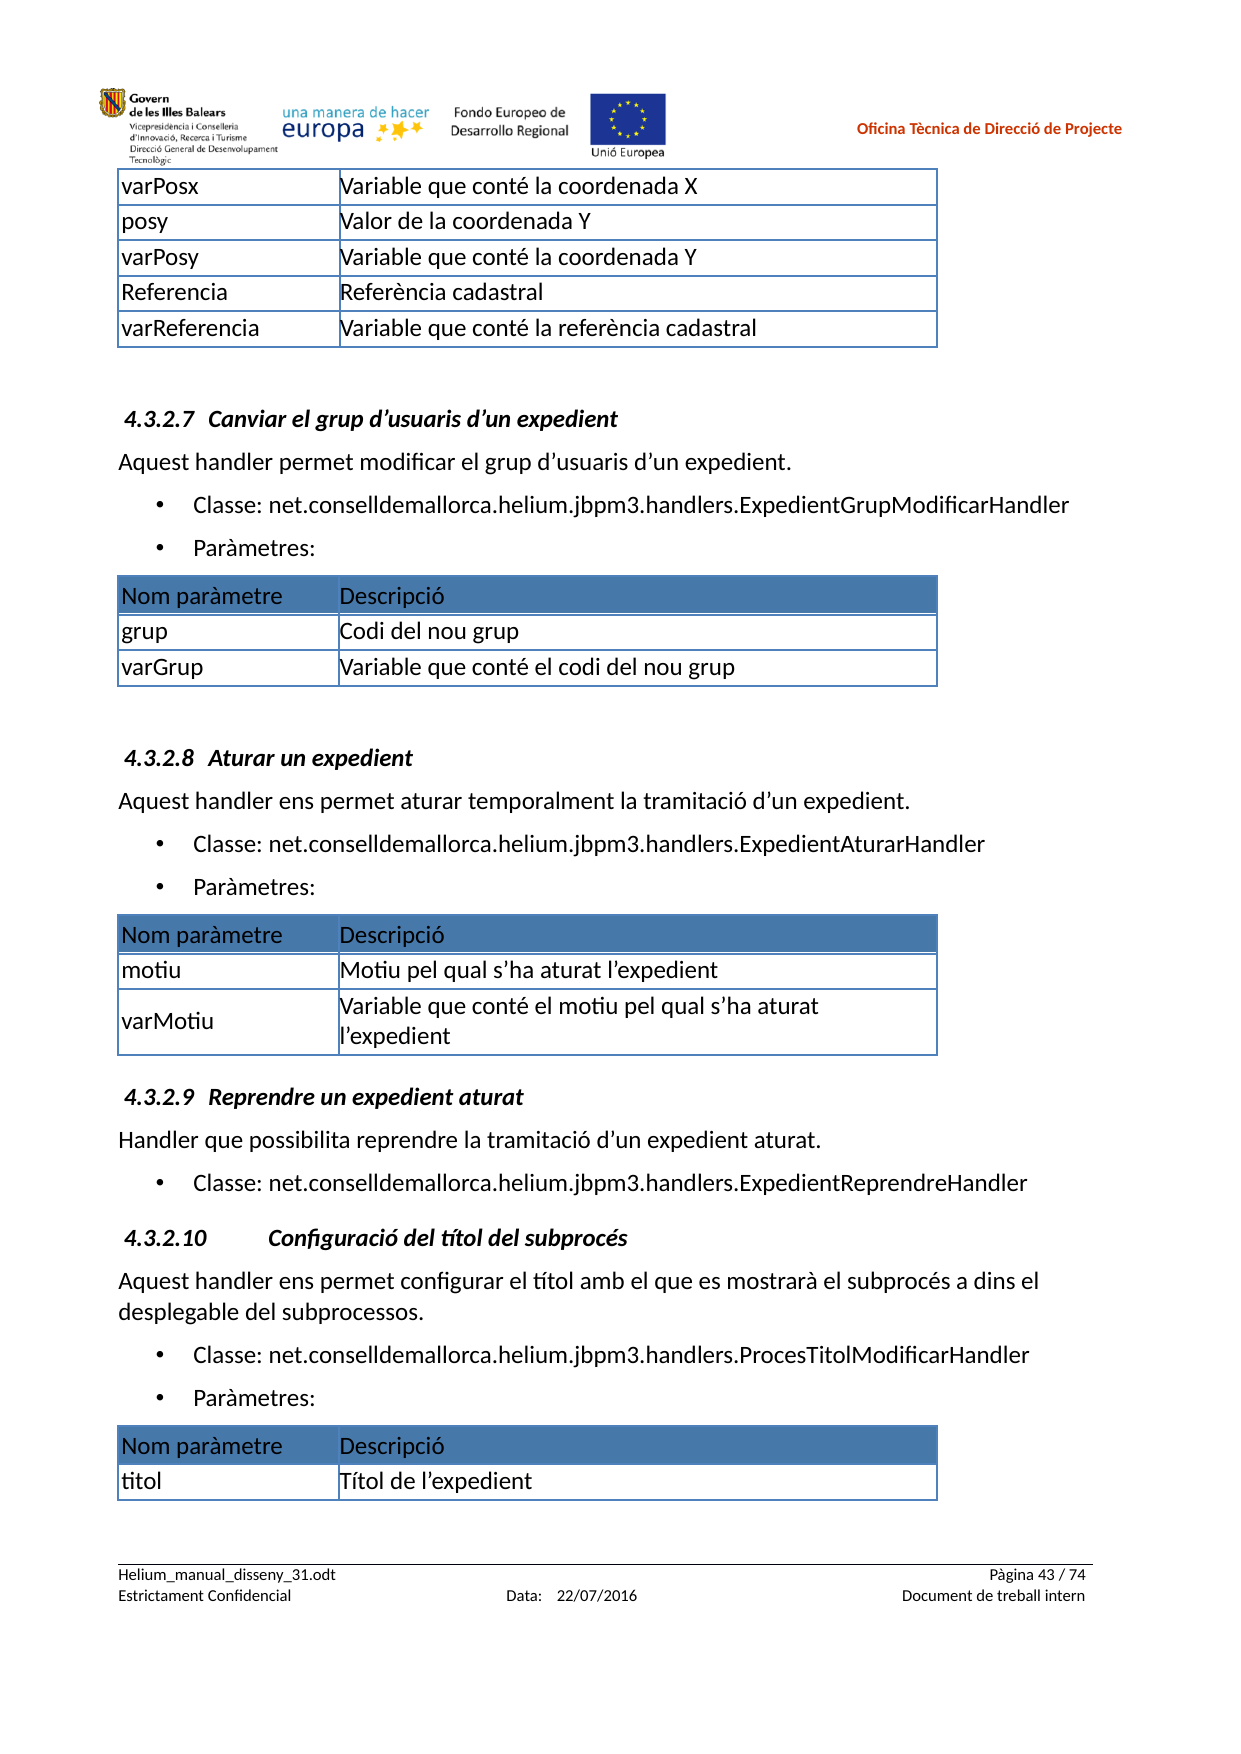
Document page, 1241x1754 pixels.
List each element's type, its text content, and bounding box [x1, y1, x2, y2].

table_cell varGrup [119, 651, 338, 684]
table_cell Referència cadastral [341, 277, 936, 310]
table_cell Títol de l’expedient [340, 1465, 936, 1499]
table_header Nom paràmetre [119, 1427, 338, 1463]
table_cell Variable que conté la coordenada X [341, 170, 936, 203]
table_cell varPosy [119, 241, 339, 274]
table_header Descripció [340, 577, 936, 613]
list Classe: net.conselldemallorca.helium.jbpm3.handlers.ExpedientReprendreHandler [156, 1167, 1122, 1197]
list Classe: net.conselldemallorca.helium.jbpm3.handlers.ExpedientGrupModificarHandler [156, 489, 1122, 519]
table_cell Variable que conté la coordenada Y [341, 241, 936, 274]
table_cell Variable que conté la referència cadastral [341, 312, 936, 346]
subtitle Configuració del títol del subprocés [118, 1222, 1122, 1253]
list Paràmetres: [156, 532, 1122, 562]
table_cell Variable que conté el motiu pel qual s’ha aturat l’expedient [340, 990, 936, 1054]
subtitle Aturar un expedient [118, 742, 1122, 772]
table_cell titol [119, 1465, 338, 1499]
table_cell varReferencia [119, 312, 339, 346]
list Paràmetres: [156, 1382, 1122, 1412]
subtitle Canviar el grup d’usuaris d’un expedient [118, 403, 1122, 433]
text Handler que possibilita reprendre la tramitació d’un expedient aturat. [118, 1124, 1122, 1154]
table_cell Variable que conté el codi del nou grup [340, 651, 936, 684]
table_cell posy [119, 206, 339, 239]
table_cell Motiu pel qual s’ha aturat l’expedient [340, 955, 936, 988]
text Aquest handler permet modificar el grup d’usuaris d’un expedient. [118, 446, 1122, 476]
table_header Descripció [340, 1427, 936, 1463]
table_cell varPosx [119, 170, 339, 203]
table_cell grup [119, 616, 338, 649]
list Paràmetres: [156, 871, 1122, 901]
list Classe: net.conselldemallorca.helium.jbpm3.handlers.ProcesTitolModificarHandler [156, 1339, 1122, 1369]
table_header Nom paràmetre [119, 916, 338, 952]
table_header Nom paràmetre [119, 577, 338, 613]
subtitle Reprendre un expedient aturat [118, 1081, 1122, 1111]
text Aquest handler ens permet aturar temporalment la tramitació d’un expedient. [118, 785, 1122, 815]
list Classe: net.conselldemallorca.helium.jbpm3.handlers.ExpedientAturarHandler [156, 828, 1122, 858]
picture [99, 87, 668, 166]
table_cell Valor de la coordenada Y [341, 206, 936, 239]
table_cell Referencia [119, 277, 339, 310]
table_cell Codi del nou grup [340, 616, 936, 649]
table_cell varMotiu [119, 990, 338, 1054]
table_header Descripció [340, 916, 936, 952]
text Aquest handler ens permet configurar el títol amb el que es mostrarà el subprocés a dins el desplegable del subprocessos. [118, 1265, 1122, 1326]
table_cell motiu [119, 955, 338, 988]
